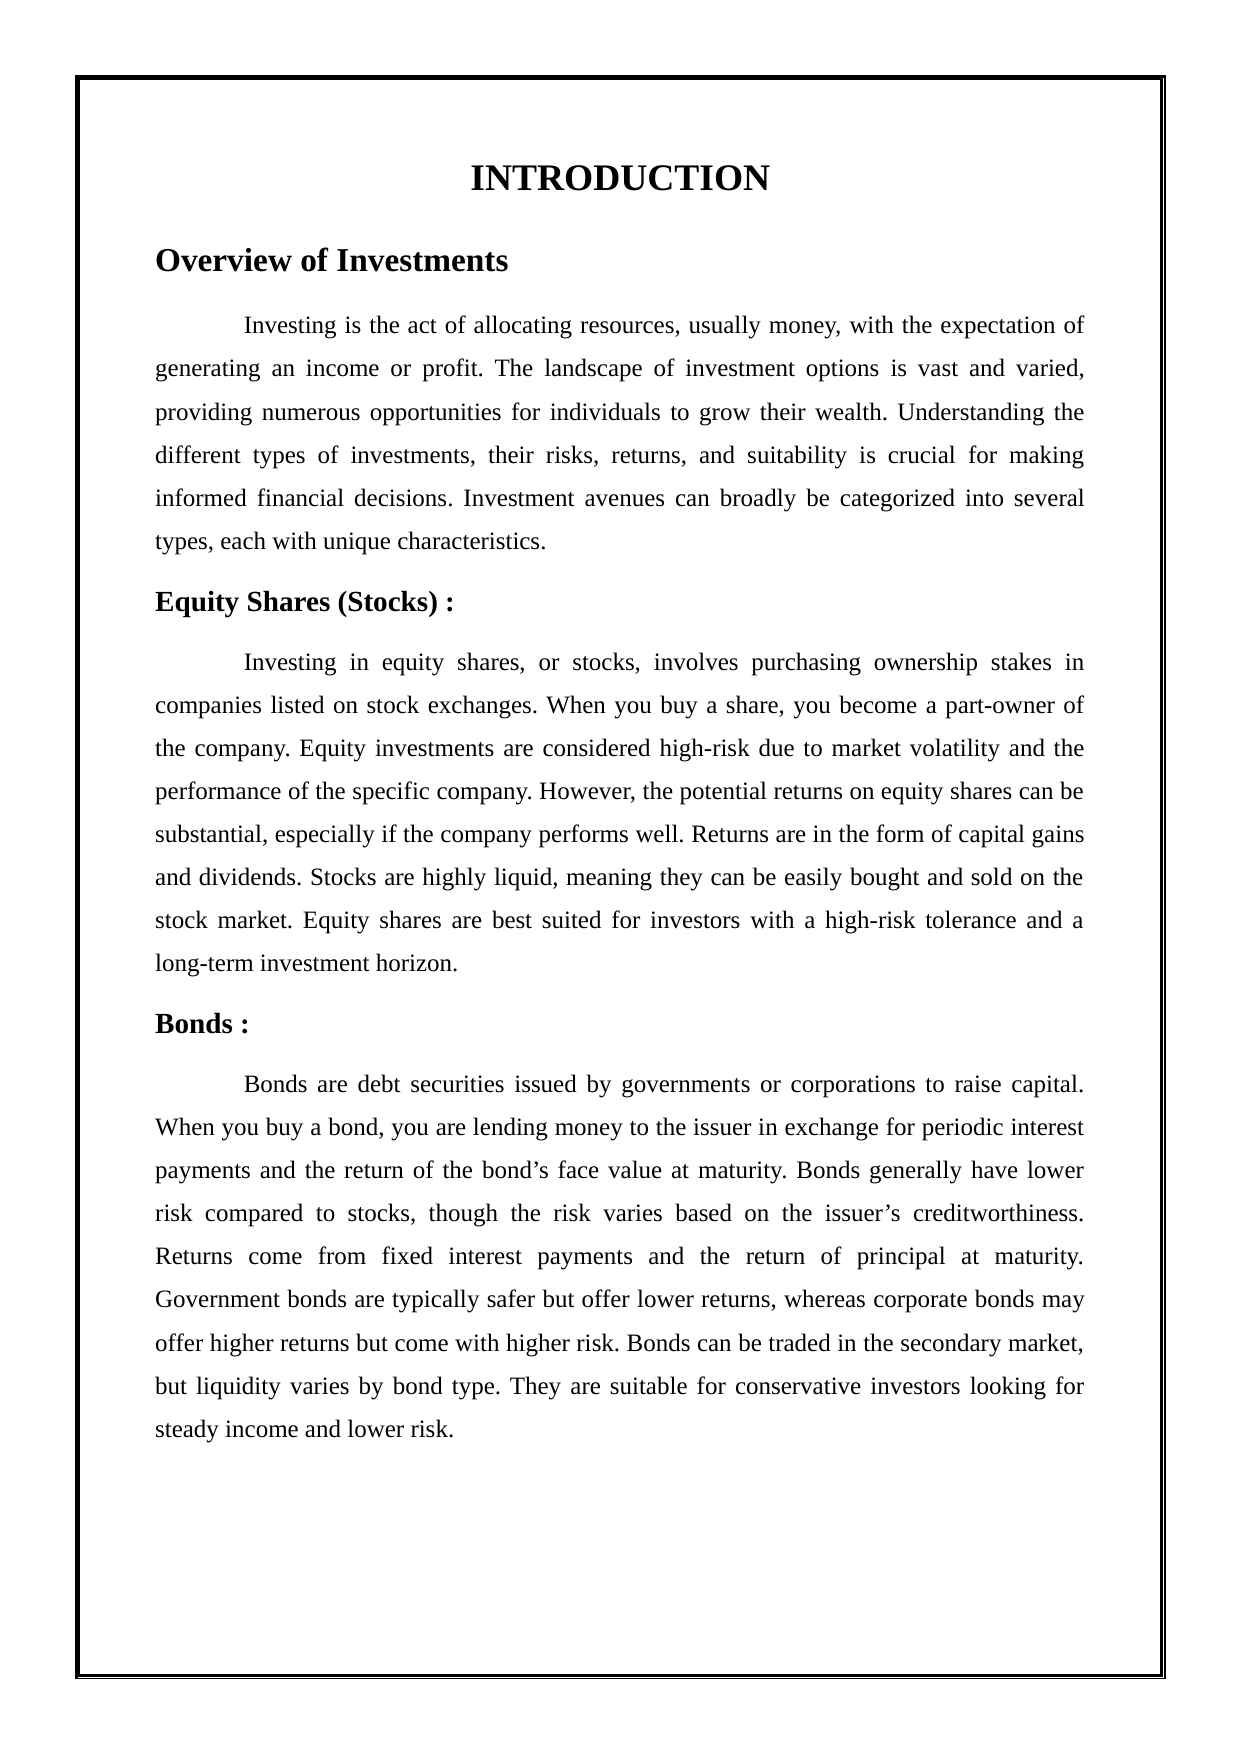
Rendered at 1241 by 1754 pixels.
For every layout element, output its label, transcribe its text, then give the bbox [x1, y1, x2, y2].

subtitle INTRODUCTION [155, 155, 1085, 198]
subtitle Overview of Investments [155, 240, 1085, 279]
text Investing is the act of allocating resources, usually money, with the expectation of generating an income or profit. The landscape of investment options is vast and varied, providing numerous opportunities for individuals to grow their wealth. Understanding the different types of investments, their risks, returns, and suitability is crucial for making informed financial decisions. Investment avenues can broadly be categorized into several types, each with unique characteristics. [155, 310, 1085, 555]
text Bonds are debt securities issued by governments or corporations to raise capital. When you buy a bond, you are lending money to the issuer in exchange for periodic interest payments and the return of the bond’s face value at maturity. Bonds generally have lower risk compared to stocks, though the risk varies based on the issuer’s creditworthiness. Returns come from fixed interest payments and the return of principal at maturity. Government bonds are typically safer but offer lower returns, whereas corporate bonds may offer higher returns but come with higher risk. Bonds can be traded in the secondary market, but liquidity varies by bond type. They are suitable for conservative investors looking for steady income and lower risk. [155, 1069, 1085, 1443]
subtitle Equity Shares (Stocks) : [155, 584, 1085, 617]
text Investing in equity shares, or stocks, involves purchasing ownership stakes in companies listed on stock exchanges. When you buy a share, you become a part-owner of the company. Equity investments are considered high-risk due to market volatility and the performance of the specific company. However, the potential returns on equity shares can be substantial, especially if the company performs well. Returns are in the form of capital gains and dividends. Stocks are highly liquid, meaning they can be easily bought and sold on the stock market. Equity shares are best suited for investors with a high-risk tolerance and a long-term investment horizon. [155, 647, 1085, 977]
subtitle Bonds : [155, 1006, 1085, 1040]
